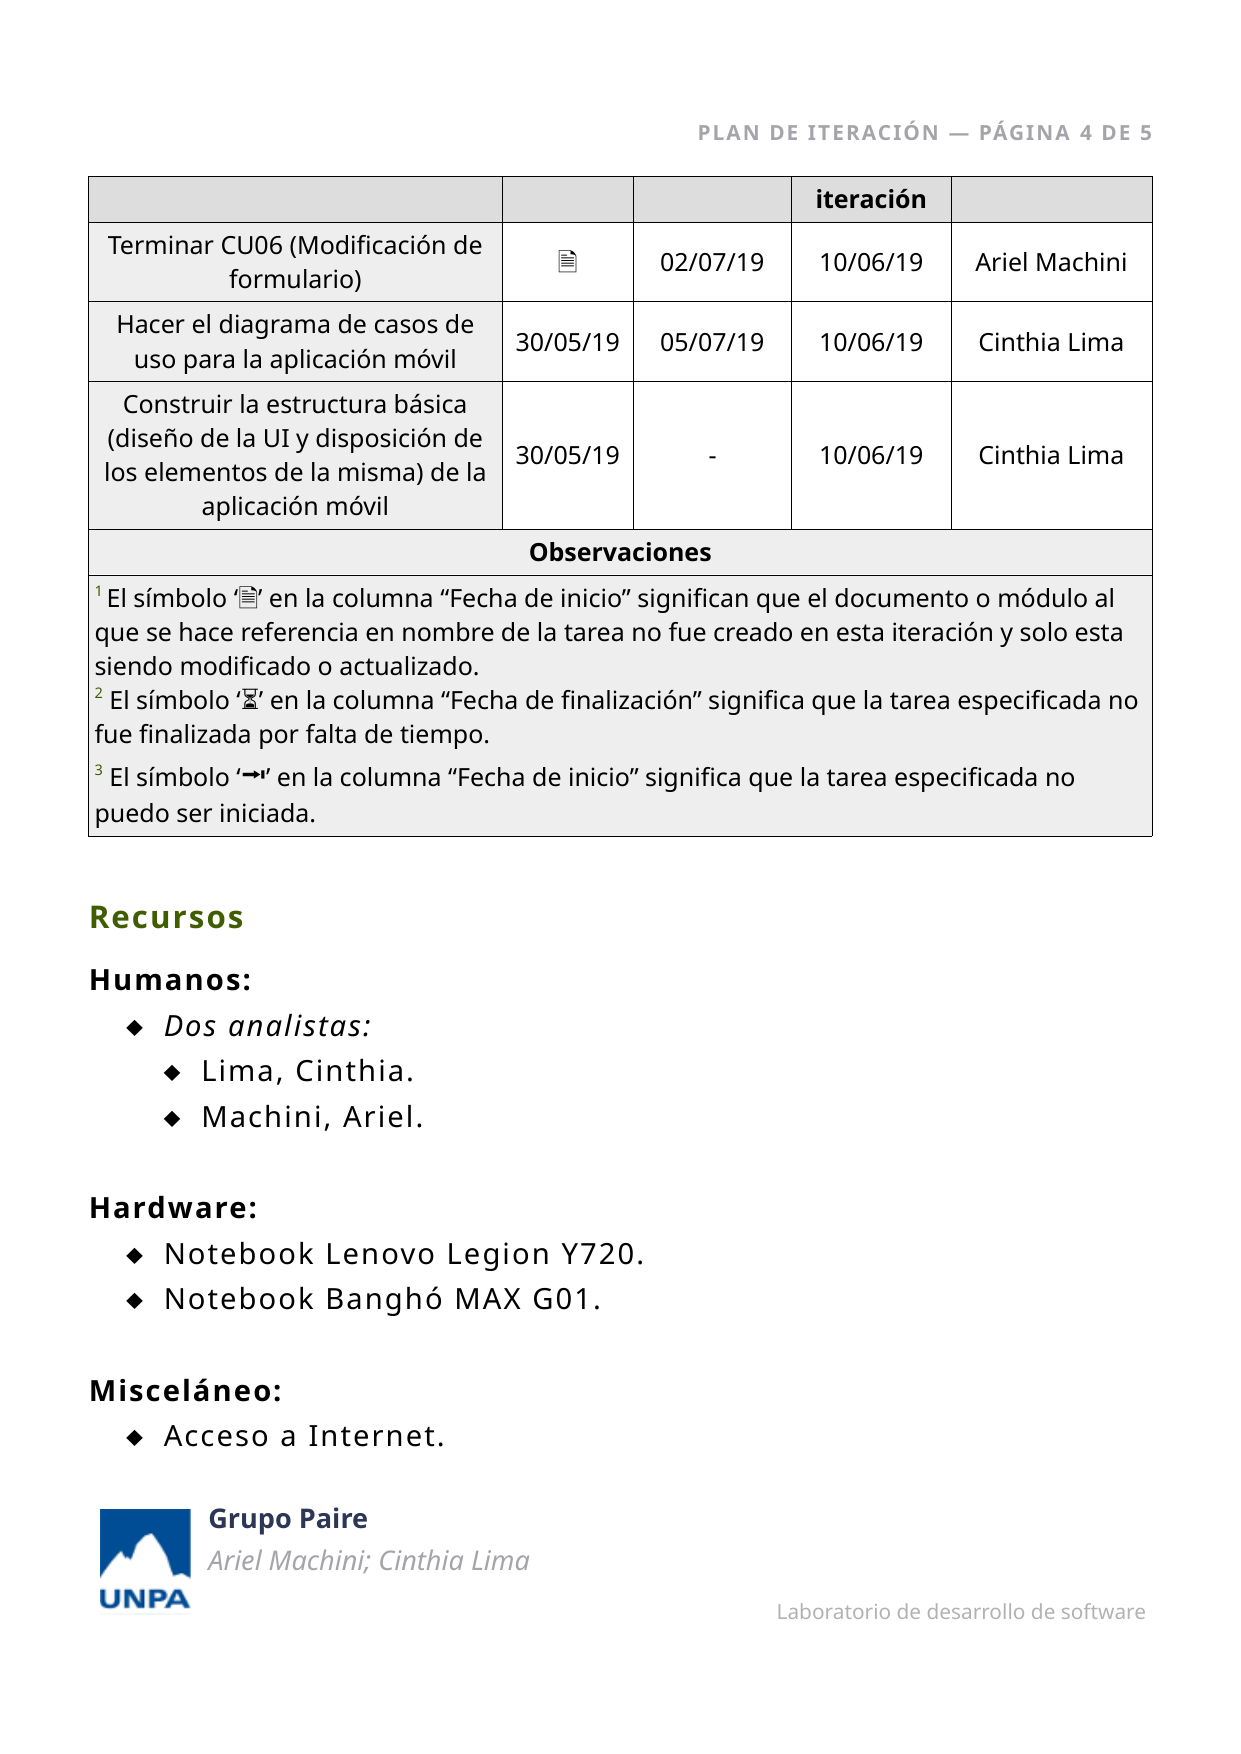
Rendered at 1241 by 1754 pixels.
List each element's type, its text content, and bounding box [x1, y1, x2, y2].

text Misceláneo: [88, 1370, 1152, 1409]
list Notebook Banghó MAX G01. [126, 1279, 1152, 1318]
table_cell 1 El símbolo ‘🗎’ en la columna “Fecha de inicio” significan que el documento o módulo al que se hace referencia en nombre de la tarea no fue creado en esta iteración y solo esta siendo modificado o actualizado. 2 El símbolo ‘⏳’ en la columna “Fecha de finalización” significa que la tarea especificada no fue finalizada por falta de tiempo. 3 El símbolo ‘⭲’ en la columna “Fecha de inicio” significa que la tarea especificada no puedo ser iniciada. [89, 576, 1152, 836]
table_cell Cinthia Lima [952, 302, 1152, 381]
list Notebook Lenovo Legion Y720. [126, 1233, 1152, 1273]
list Lima, Cinthia. [163, 1051, 1152, 1090]
table_header [634, 177, 791, 222]
table_cell 05/07/19 [634, 302, 791, 381]
table_cell Hacer el diagrama de casos de uso para la aplicación móvil [89, 302, 502, 381]
text Recursos [88, 895, 1152, 938]
table_cell 02/07/19 [634, 223, 791, 301]
table_cell Terminar CU06 (Modificación de formulario) [89, 223, 502, 301]
table_cell 10/06/19 [792, 223, 951, 301]
table_cell 🗎 [503, 223, 633, 301]
text Humanos: [88, 959, 1152, 999]
picture [100, 1509, 191, 1615]
table_header [503, 177, 633, 222]
table_cell 10/06/19 [792, 382, 951, 529]
list Machini, Ariel. [163, 1096, 1152, 1136]
table_cell Cinthia Lima [952, 382, 1152, 529]
table_header iteración [792, 177, 951, 222]
list Acceso a Internet. [126, 1416, 1152, 1455]
table_cell 30/05/19 [503, 382, 633, 529]
table_cell Observaciones [89, 530, 1152, 574]
table_cell Construir la estructura básica (diseño de la UI y disposición de los elementos de la misma) de la aplicación móvil [89, 382, 502, 529]
list Dos analistas: [126, 1005, 1152, 1044]
table_cell - [634, 382, 791, 529]
table_cell 10/06/19 [792, 302, 951, 381]
table_header [952, 177, 1152, 222]
table_cell 30/05/19 [503, 302, 633, 381]
text Hardware: [88, 1187, 1152, 1227]
table_cell Ariel Machini [952, 223, 1152, 301]
table_header [89, 177, 502, 222]
